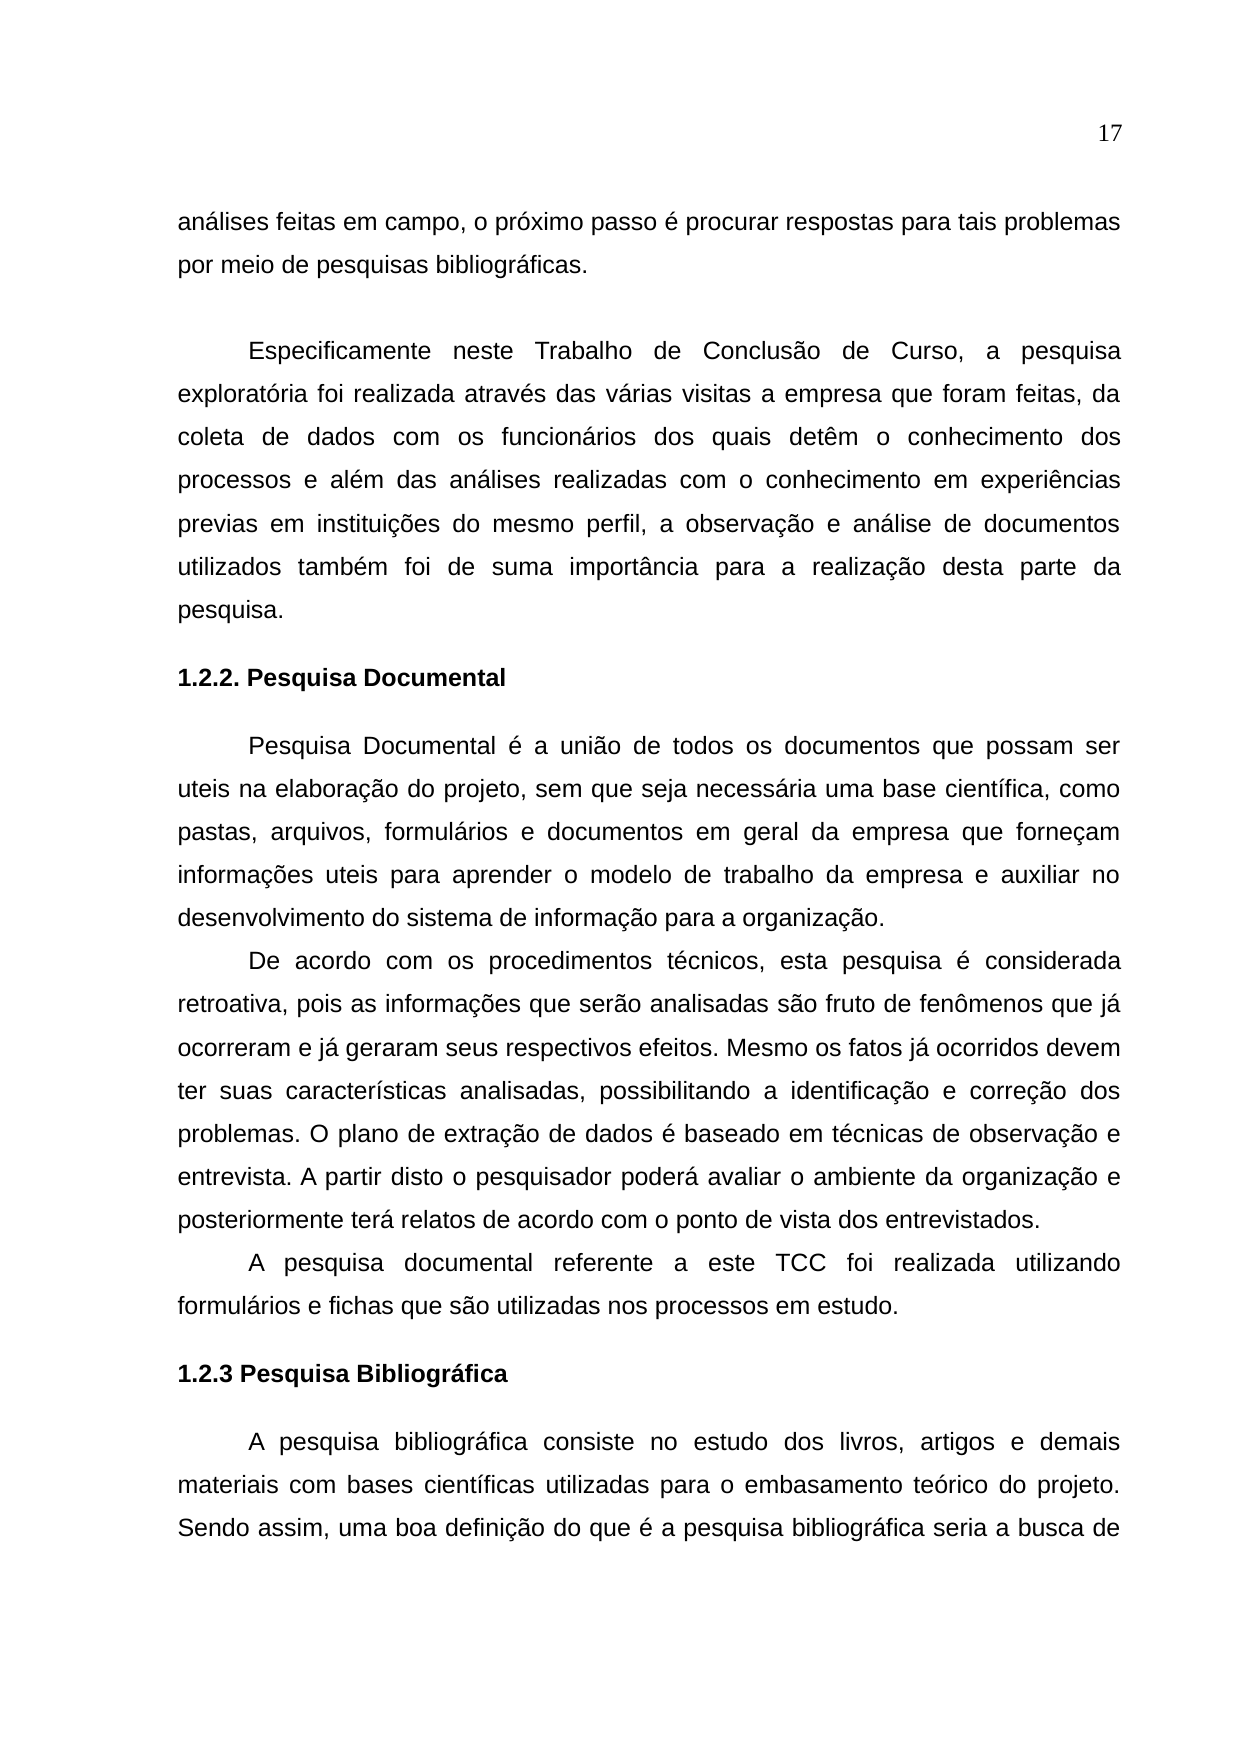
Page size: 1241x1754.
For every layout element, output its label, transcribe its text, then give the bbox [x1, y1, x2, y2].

subtitle 1.2.2. Pesquisa Documental [177, 663, 1122, 691]
text A pesquisa documental referente a este TCC foi realizada utilizando formulários e fichas que são utilizadas nos processos em estudo. [177, 1248, 1122, 1320]
subtitle 1.2.3 Pesquisa Bibliográfica [177, 1359, 1122, 1388]
text Especificamente neste Trabalho de Conclusão de Curso, a pesquisa exploratória foi realizada através das várias visitas a empresa que foram feitas, da coleta de dados com os funcionários dos quais detêm o conhecimento dos processos e além das análises realizadas com o conhecimento em experiências previas em instituições do mesmo perfil, a observação e análise de documentos utilizados também foi de suma importância para a realização desta parte da pesquisa. [177, 336, 1122, 623]
text De acordo com os procedimentos técnicos, esta pesquisa é considerada retroativa, pois as informações que serão analisadas são fruto de fenômenos que já ocorreram e já geraram seus respectivos efeitos. Mesmo os fatos já ocorridos devem ter suas características analisadas, possibilitando a identificação e correção dos problemas. O plano de extração de dados é baseado em técnicas de observação e entrevista. A partir disto o pesquisador poderá avaliar o ambiente da organização e posteriormente terá relatos de acordo com o ponto de vista dos entrevistados. [177, 946, 1122, 1234]
text Pesquisa Documental é a união de todos os documentos que possam ser uteis na elaboração do projeto, sem que seja necessária uma base científica, como pastas, arquivos, formulários e documentos em geral da empresa que forneçam informações uteis para aprender o modelo de trabalho da empresa e auxiliar no desenvolvimento do sistema de informação para a organização. [177, 731, 1122, 932]
text análises feitas em campo, o próximo passo é procurar respostas para tais problemas por meio de pesquisas bibliográficas. [177, 207, 1122, 278]
text A pesquisa bibliográfica consiste no estudo dos livros, artigos e demais materiais com bases científicas utilizadas para o embasamento teórico do projeto. Sendo assim, uma boa definição do que é a pesquisa bibliográfica seria a busca de [177, 1427, 1122, 1542]
